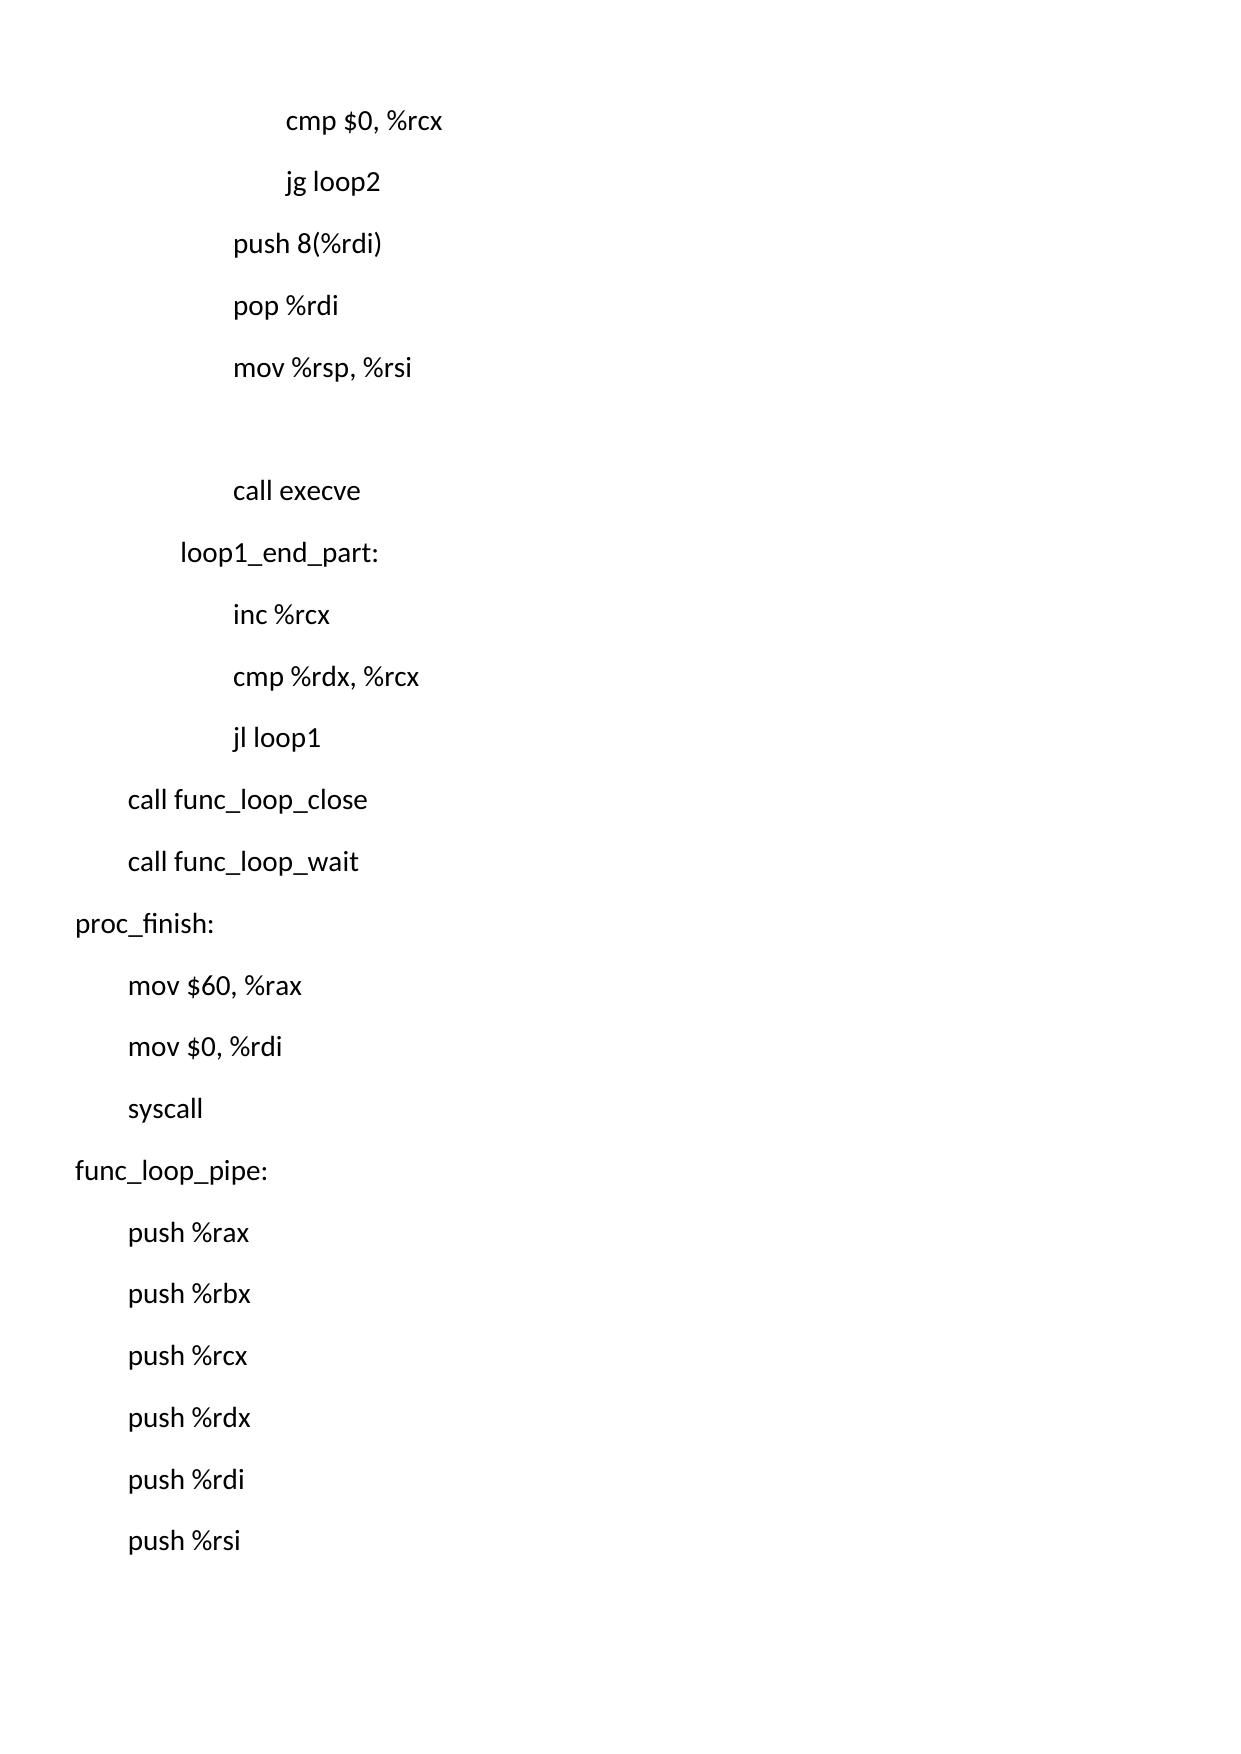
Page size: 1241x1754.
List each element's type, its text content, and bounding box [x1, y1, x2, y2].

text mov $0, %rdi [75, 1028, 1165, 1064]
text call execve [75, 472, 1165, 508]
text call func_loop_wait [75, 843, 1165, 879]
text jl loop1 [75, 719, 1165, 755]
text cmp %rdx, %rcx [75, 658, 1165, 693]
text mov %rsp, %rsi [75, 349, 1165, 384]
text inc %rcx [75, 596, 1165, 632]
text push %rdi [75, 1461, 1165, 1496]
text call func_loop_close [75, 781, 1165, 817]
text push %rsi [75, 1522, 1165, 1558]
text func_loop_pipe: [75, 1152, 1165, 1187]
text push %rcx [75, 1337, 1165, 1373]
text syscall [75, 1090, 1165, 1126]
text push %rdx [75, 1399, 1165, 1434]
text proc_finish: [75, 905, 1165, 940]
text pop %rdi [75, 287, 1165, 323]
text push 8(%rdi) [75, 225, 1165, 261]
text push %rbx [75, 1275, 1165, 1311]
text jg loop2 [75, 163, 1165, 199]
text loop1_end_part: [75, 534, 1165, 570]
text mov $60, %rax [75, 967, 1165, 1002]
text cmp $0, %rcx [75, 102, 1165, 137]
text push %rax [75, 1214, 1165, 1249]
